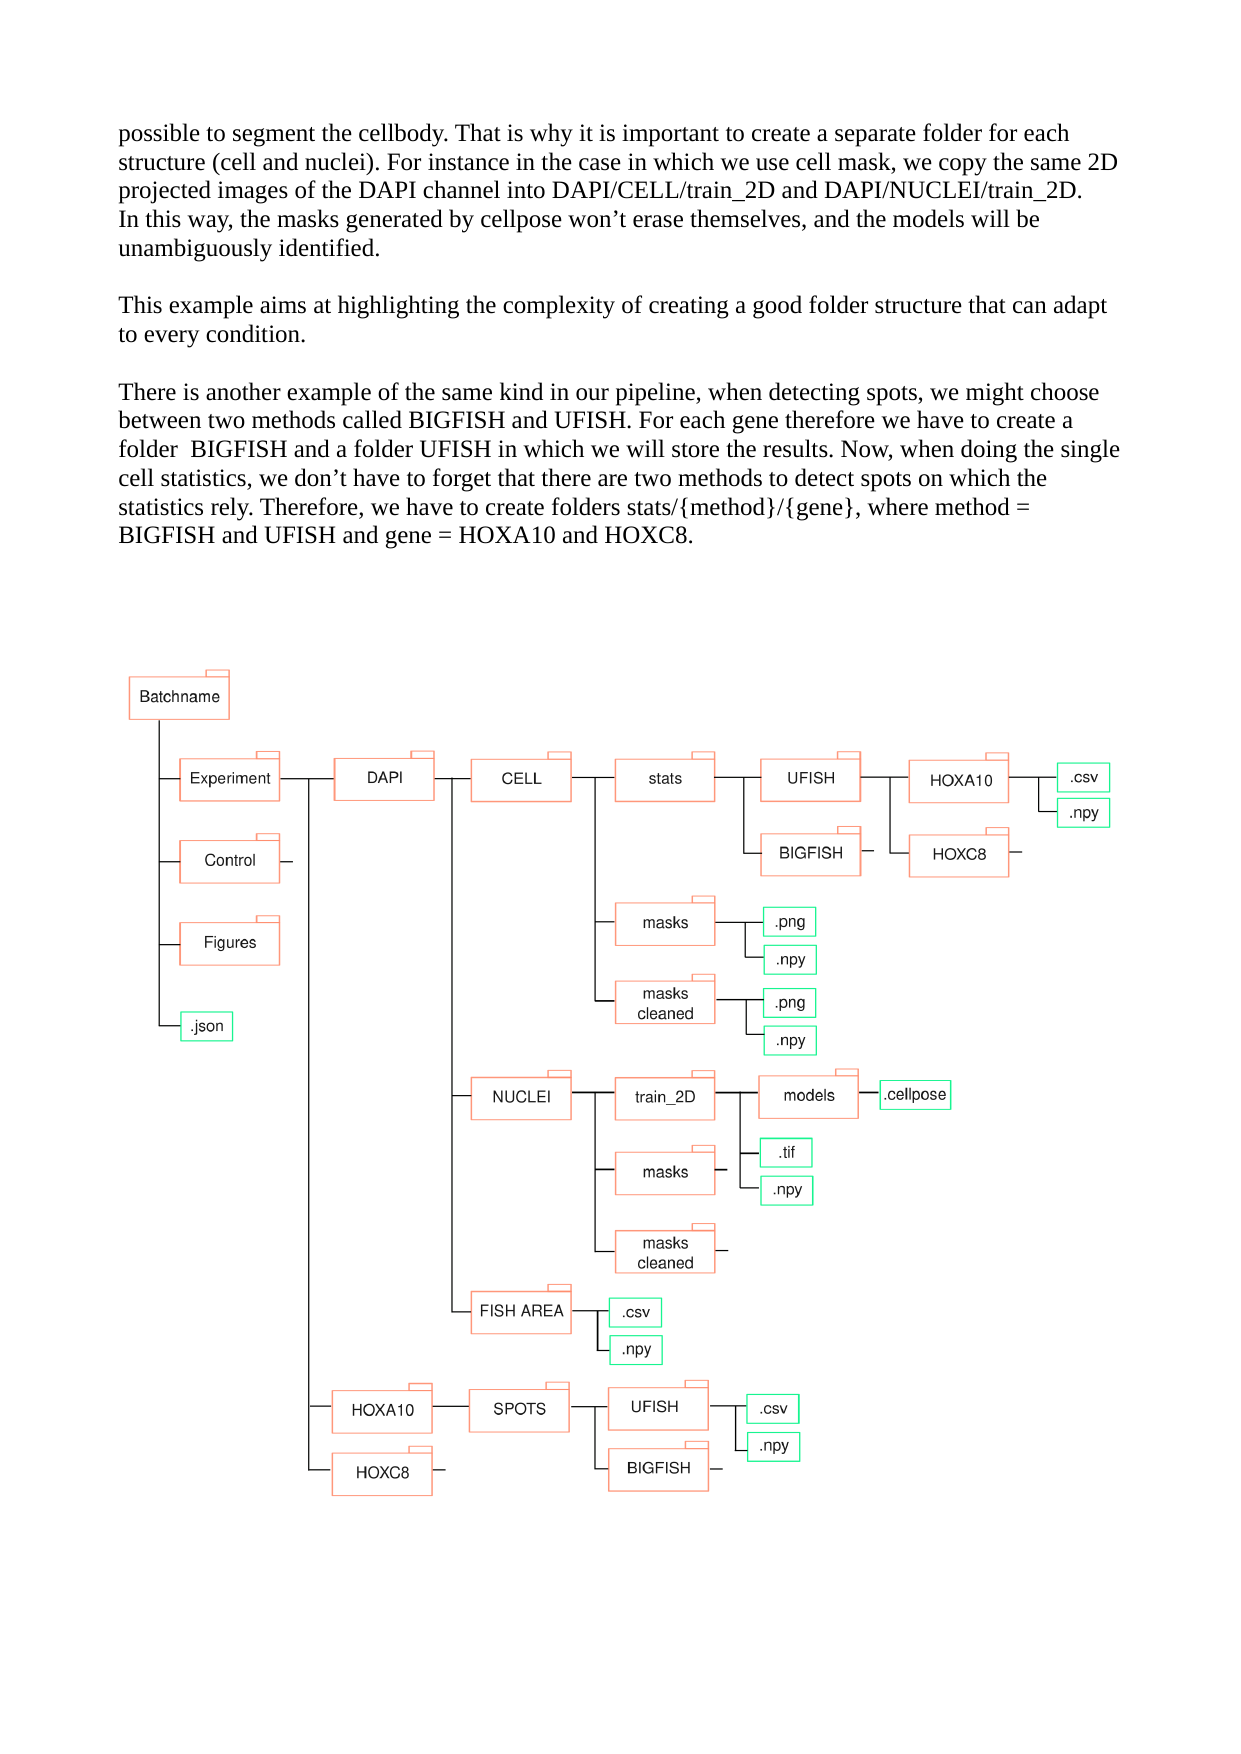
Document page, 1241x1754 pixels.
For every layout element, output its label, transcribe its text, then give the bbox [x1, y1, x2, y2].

picture [118, 664, 1123, 1506]
text possible to segment the cellbody. That is why it is important to create a separate folder for each structure (cell and nuclei). For instance in the case in which we use cell mask, we copy the same 2D projected images of the DAPI channel into DAPI/CELL/train_2D and DAPI/NUCLEI/train_2D. [118, 118, 1122, 204]
text This example aims at highlighting the complexity of creating a good folder structure that can adapt to every condition. [118, 291, 1122, 348]
text There is another example of the same kind in our pipeline, when detecting spots, we might choose between two methods called BIGFISH and UFISH. For each gene therefore we have to create a folder BIGFISH and a folder UFISH in which we will store the results. Now, when doing the single cell statistics, we don’t have to forget that there are two methods to detect spots on which the statistics rely. Therefore, we have to create folders stats/{method}/{gene}, where method = BIGFISH and UFISH and gene = HOXA10 and HOXC8. [118, 377, 1122, 549]
text In this way, the masks generated by cellpose won’t erase themselves, and the models will be unambiguously identified. [118, 204, 1122, 262]
